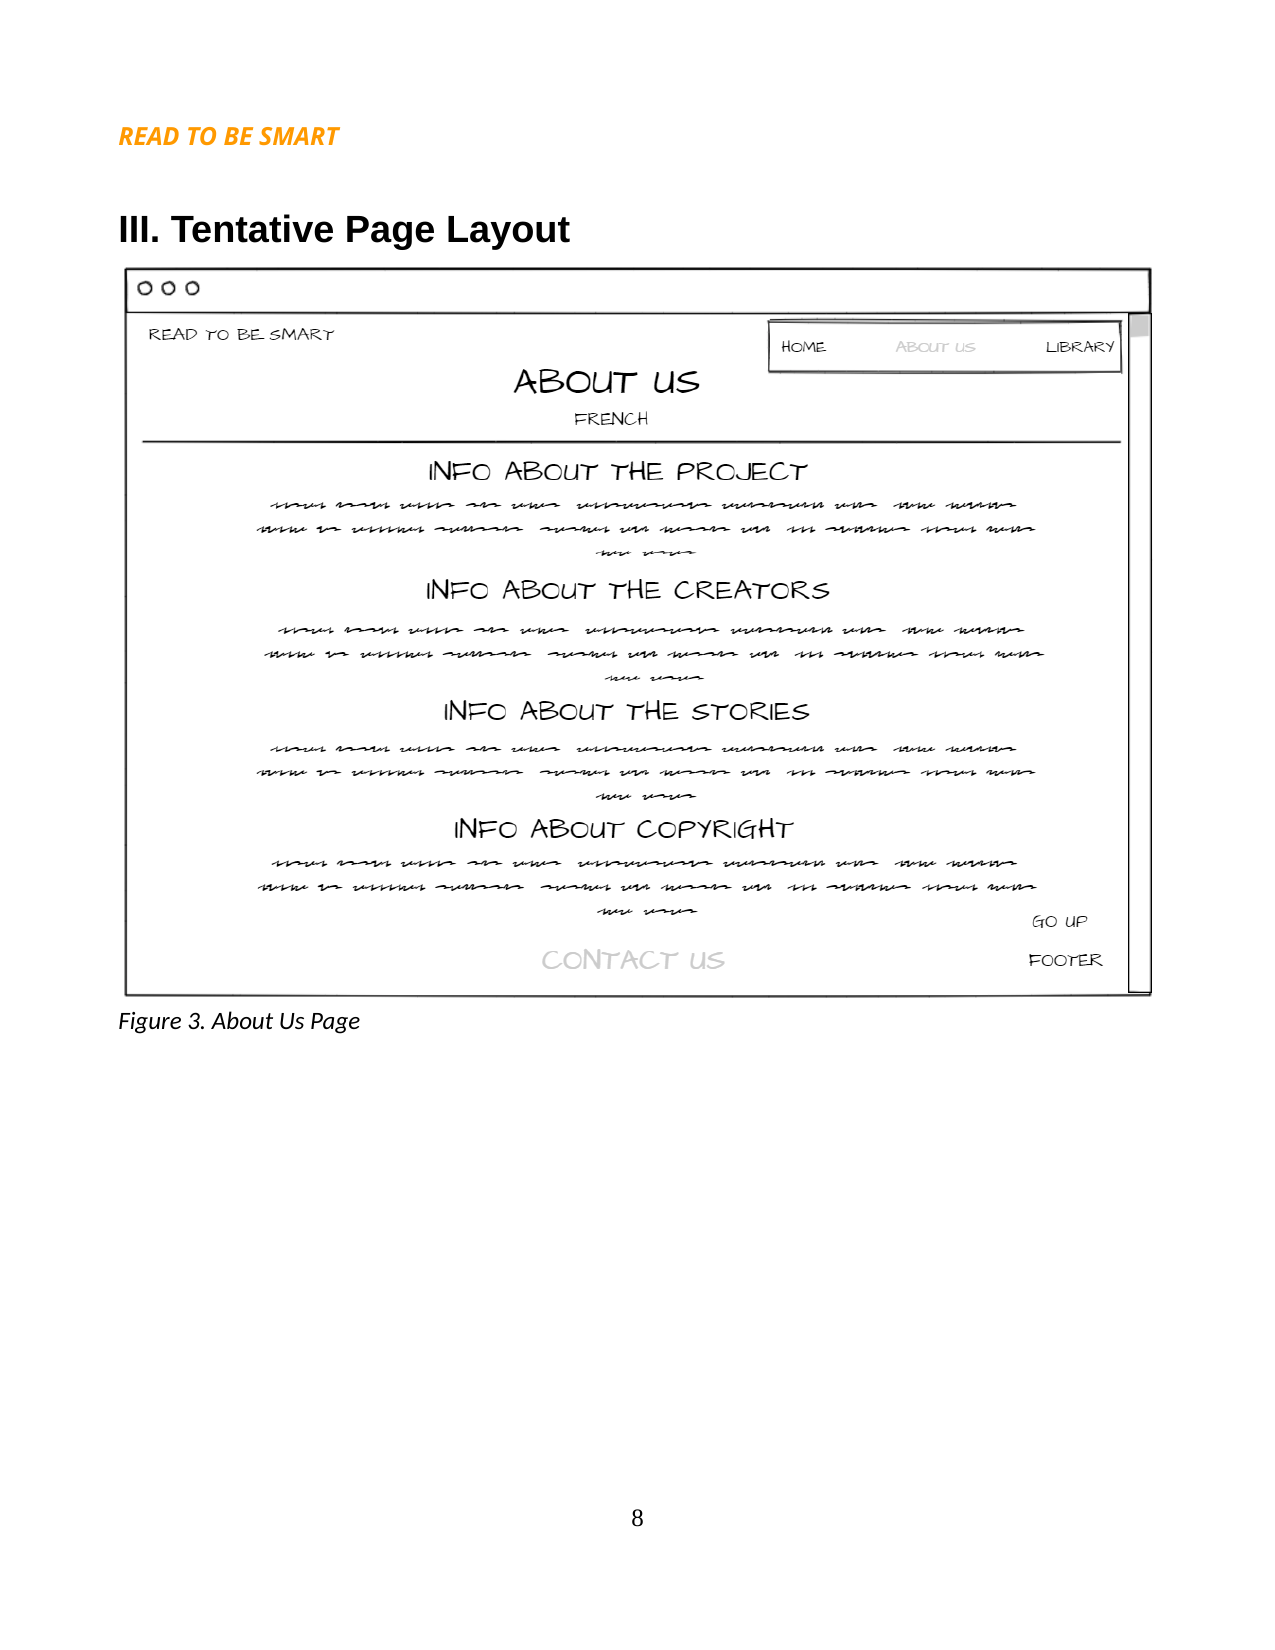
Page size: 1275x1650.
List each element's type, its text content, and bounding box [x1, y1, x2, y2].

picture [118, 262, 1157, 1006]
text Figure 3. About Us Page [118, 1006, 1157, 1036]
subtitle III. Tentative Page Layout [118, 207, 1157, 250]
